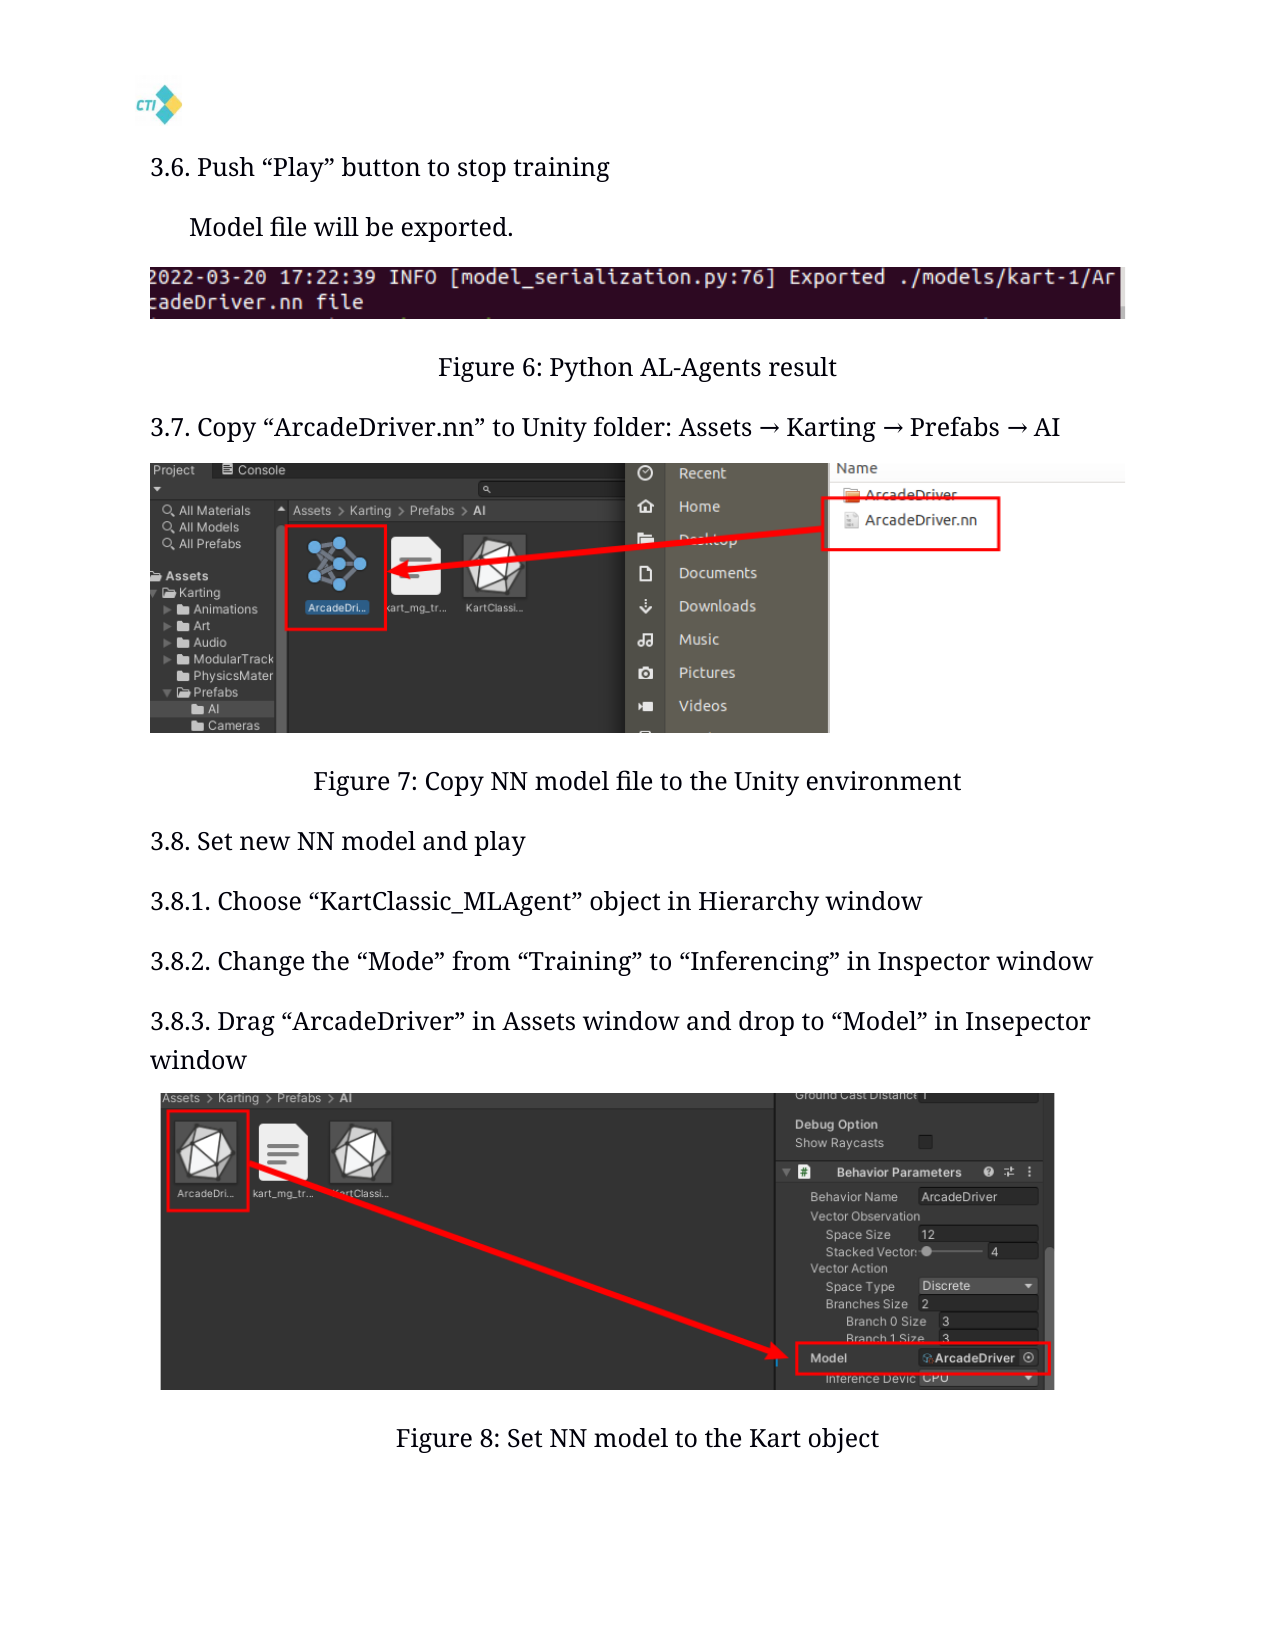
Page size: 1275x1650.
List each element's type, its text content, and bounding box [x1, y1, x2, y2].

picture [150, 463, 1125, 733]
text 3.8.2. Change the “Mode” from “Training” to “Inferencing” in Inspector window [150, 943, 1125, 978]
text Model file will be exported. [150, 210, 1125, 244]
text 3.8.3. Drag “ArcadeDriver” in Assets window and drop to “Model” in Insepector window [150, 1003, 1125, 1077]
text 3.6. Push “Play” button to stop training [150, 150, 1125, 184]
text Figure 6: Python AL-Agents result [150, 319, 1125, 383]
picture [150, 267, 1125, 319]
text 3.8.1. Choose “KartClassic_MLAgent” object in Hierarchy window [150, 883, 1125, 918]
text 3.7. Copy “ArcadeDriver.nn” to Unity folder: Assets → Karting → Prefabs → AI [150, 409, 1125, 443]
picture [160, 1093, 1055, 1390]
text Figure 7: Copy NN model file to the Unity environment [150, 733, 1125, 798]
text 3.8. Set new NN model and play [150, 823, 1125, 858]
picture [134, 75, 183, 126]
text Figure 8: Set NN model to the Kart object [150, 1103, 1125, 1455]
